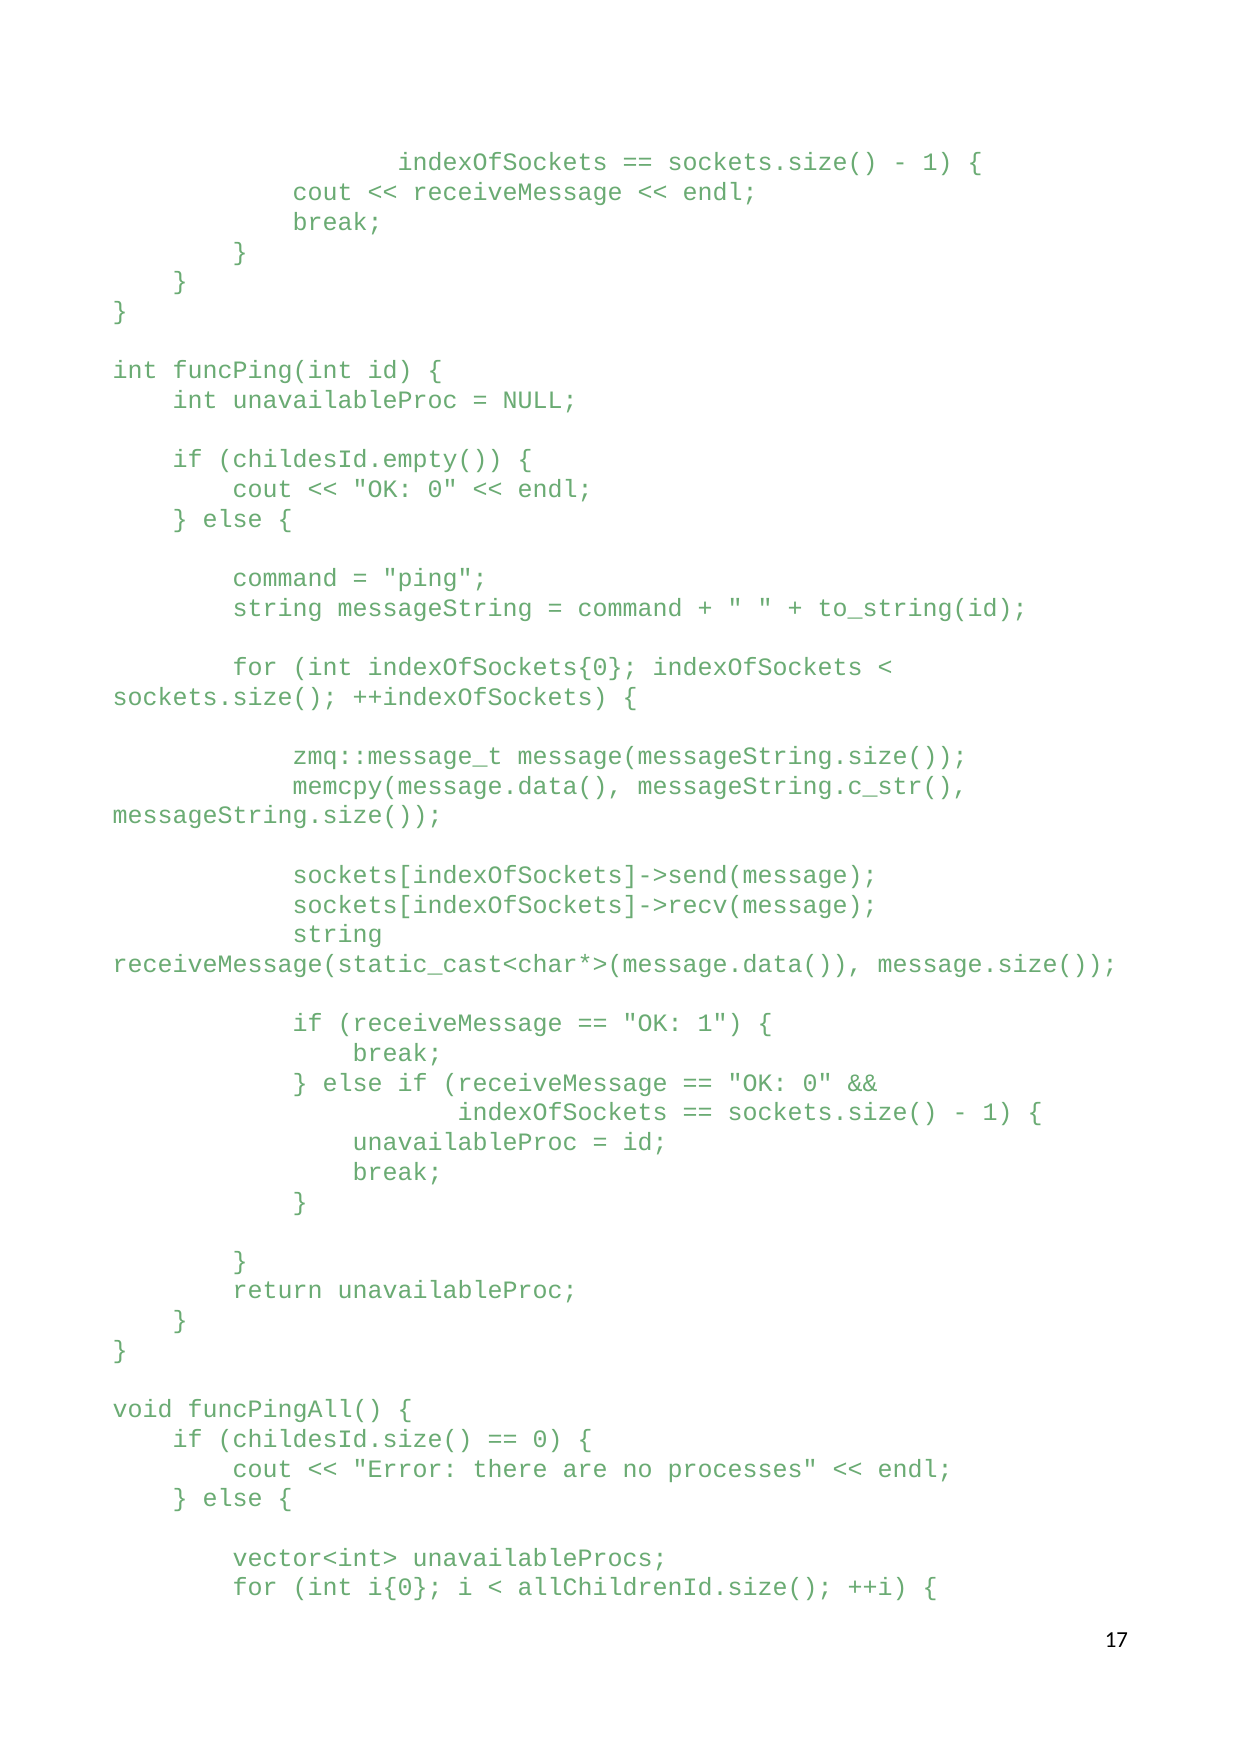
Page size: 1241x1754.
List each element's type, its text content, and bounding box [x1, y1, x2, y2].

text for (int indexOfSockets{0}; indexOfSockets < sockets.size(); ++indexOfSockets) { [112, 655, 1128, 713]
text command = "ping"; [112, 566, 1128, 594]
text sockets[indexOfSockets]->send(message); [112, 862, 1128, 891]
text cout << "OK: 0" << endl; [112, 477, 1128, 505]
text vector<int> unavailableProcs; [112, 1545, 1128, 1574]
text } else if (receiveMessage == "OK: 0" && [112, 1070, 1128, 1099]
text indexOfSockets == sockets.size() - 1) { [112, 150, 1128, 178]
text } else { [112, 506, 1128, 534]
text indexOfSockets == sockets.size() - 1) { [112, 1100, 1128, 1128]
text if (childesId.empty()) { [112, 447, 1128, 475]
text } [112, 269, 1128, 297]
text } [112, 1337, 1128, 1366]
text cout << "Error: there are no processes" << endl; [112, 1456, 1128, 1484]
text unavailableProc = id; [112, 1130, 1128, 1158]
text if (childesId.size() == 0) { [112, 1427, 1128, 1455]
text cout << receiveMessage << endl; [112, 180, 1128, 208]
text void funcPingAll() { [112, 1397, 1128, 1425]
text break; [112, 209, 1128, 238]
text } [112, 1189, 1128, 1217]
text if (receiveMessage == "OK: 1") { [112, 1011, 1128, 1039]
text int unavailableProc = NULL; [112, 387, 1128, 416]
text break; [112, 1159, 1128, 1188]
text } [112, 298, 1128, 327]
text for (int i{0}; i < allChildrenId.size(); ++i) { [112, 1575, 1128, 1603]
text } else { [112, 1486, 1128, 1514]
text memcpy(message.data(), messageString.c_str(), messageString.size()); [112, 773, 1128, 831]
text return unavailableProc; [112, 1278, 1128, 1306]
text zmq::message_t message(messageString.size()); [112, 744, 1128, 772]
text sockets[indexOfSockets]->recv(message); [112, 892, 1128, 921]
text string receiveMessage(static_cast<char*>(message.data()), message.size()); [112, 922, 1128, 980]
text } [112, 239, 1128, 267]
text string messageString = command + " " + to_string(id); [112, 595, 1128, 624]
text } [112, 1248, 1128, 1277]
text break; [112, 1041, 1128, 1069]
text int funcPing(int id) { [112, 358, 1128, 386]
text } [112, 1308, 1128, 1336]
